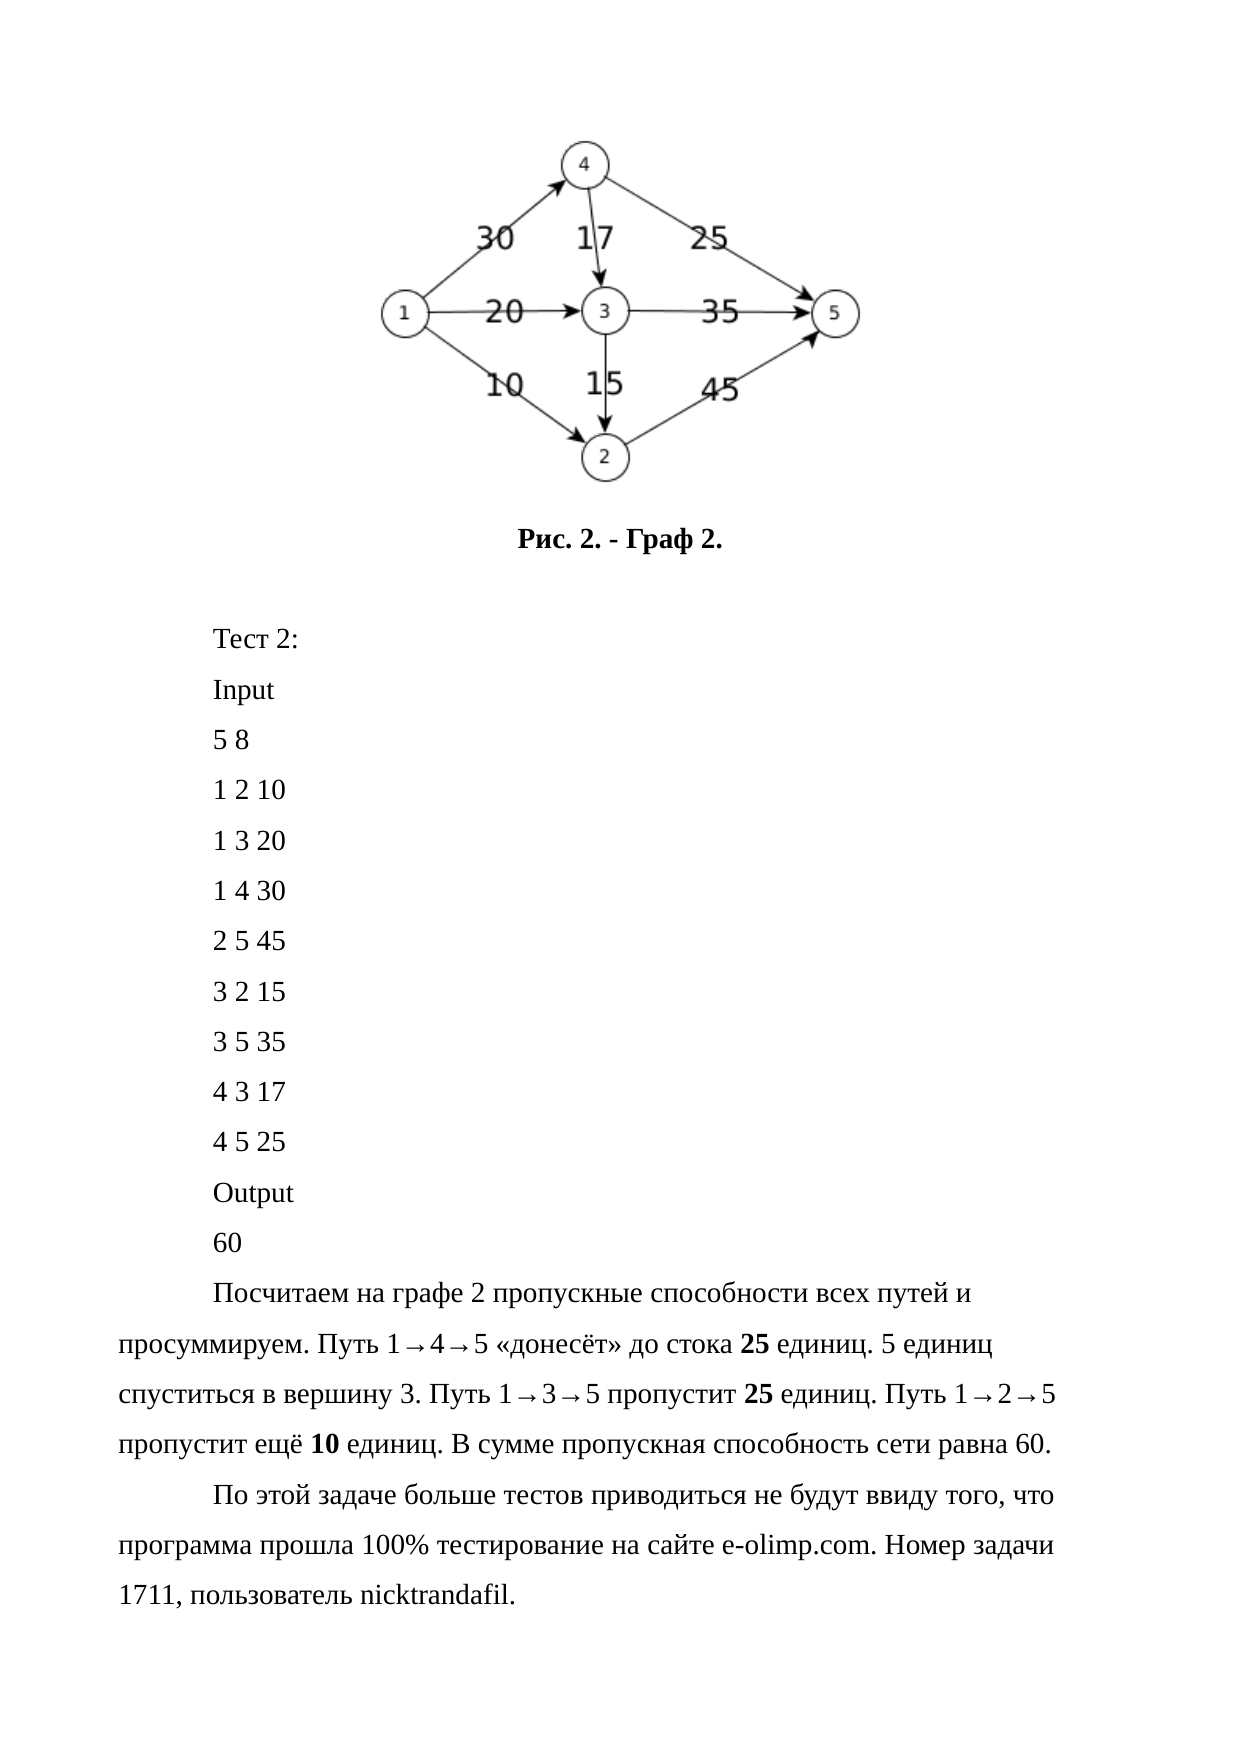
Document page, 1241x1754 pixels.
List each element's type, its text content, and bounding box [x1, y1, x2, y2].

text 1 4 30 [118, 873, 1122, 907]
text 3 5 35 [118, 1024, 1122, 1057]
text 2 5 45 [118, 923, 1122, 957]
text Рис. 2. - Граф 2. [118, 118, 1122, 554]
text 1 2 10 [118, 772, 1122, 806]
picture [358, 118, 882, 504]
text 4 5 25 [118, 1124, 1122, 1158]
text Посчитаем на графе 2 пропускные способности всех путей и просуммируем. Путь 1→4→5 «донесёт» до стока 25 единиц. 5 единиц спуститься в вершину 3. Путь 1→3→5 пропустит 25 единиц. Путь 1→2→5 пропустит ещё 10 единиц. В сумме пропускная способность сети равна 60. [118, 1276, 1122, 1460]
text 1 3 20 [118, 823, 1122, 856]
text 60 [118, 1225, 1122, 1259]
text Input [118, 672, 1122, 705]
text 3 2 15 [118, 974, 1122, 1007]
text Output [118, 1175, 1122, 1208]
text Тест 2: [118, 621, 1122, 655]
text 5 8 [118, 722, 1122, 756]
text По этой задаче больше тестов приводиться не будут ввиду того, что программа прошла 100% тестирование на сайте e-olimp.com. Номер задачи 1711, пользователь nicktrandafil. [118, 1477, 1122, 1611]
text 4 3 17 [118, 1074, 1122, 1108]
